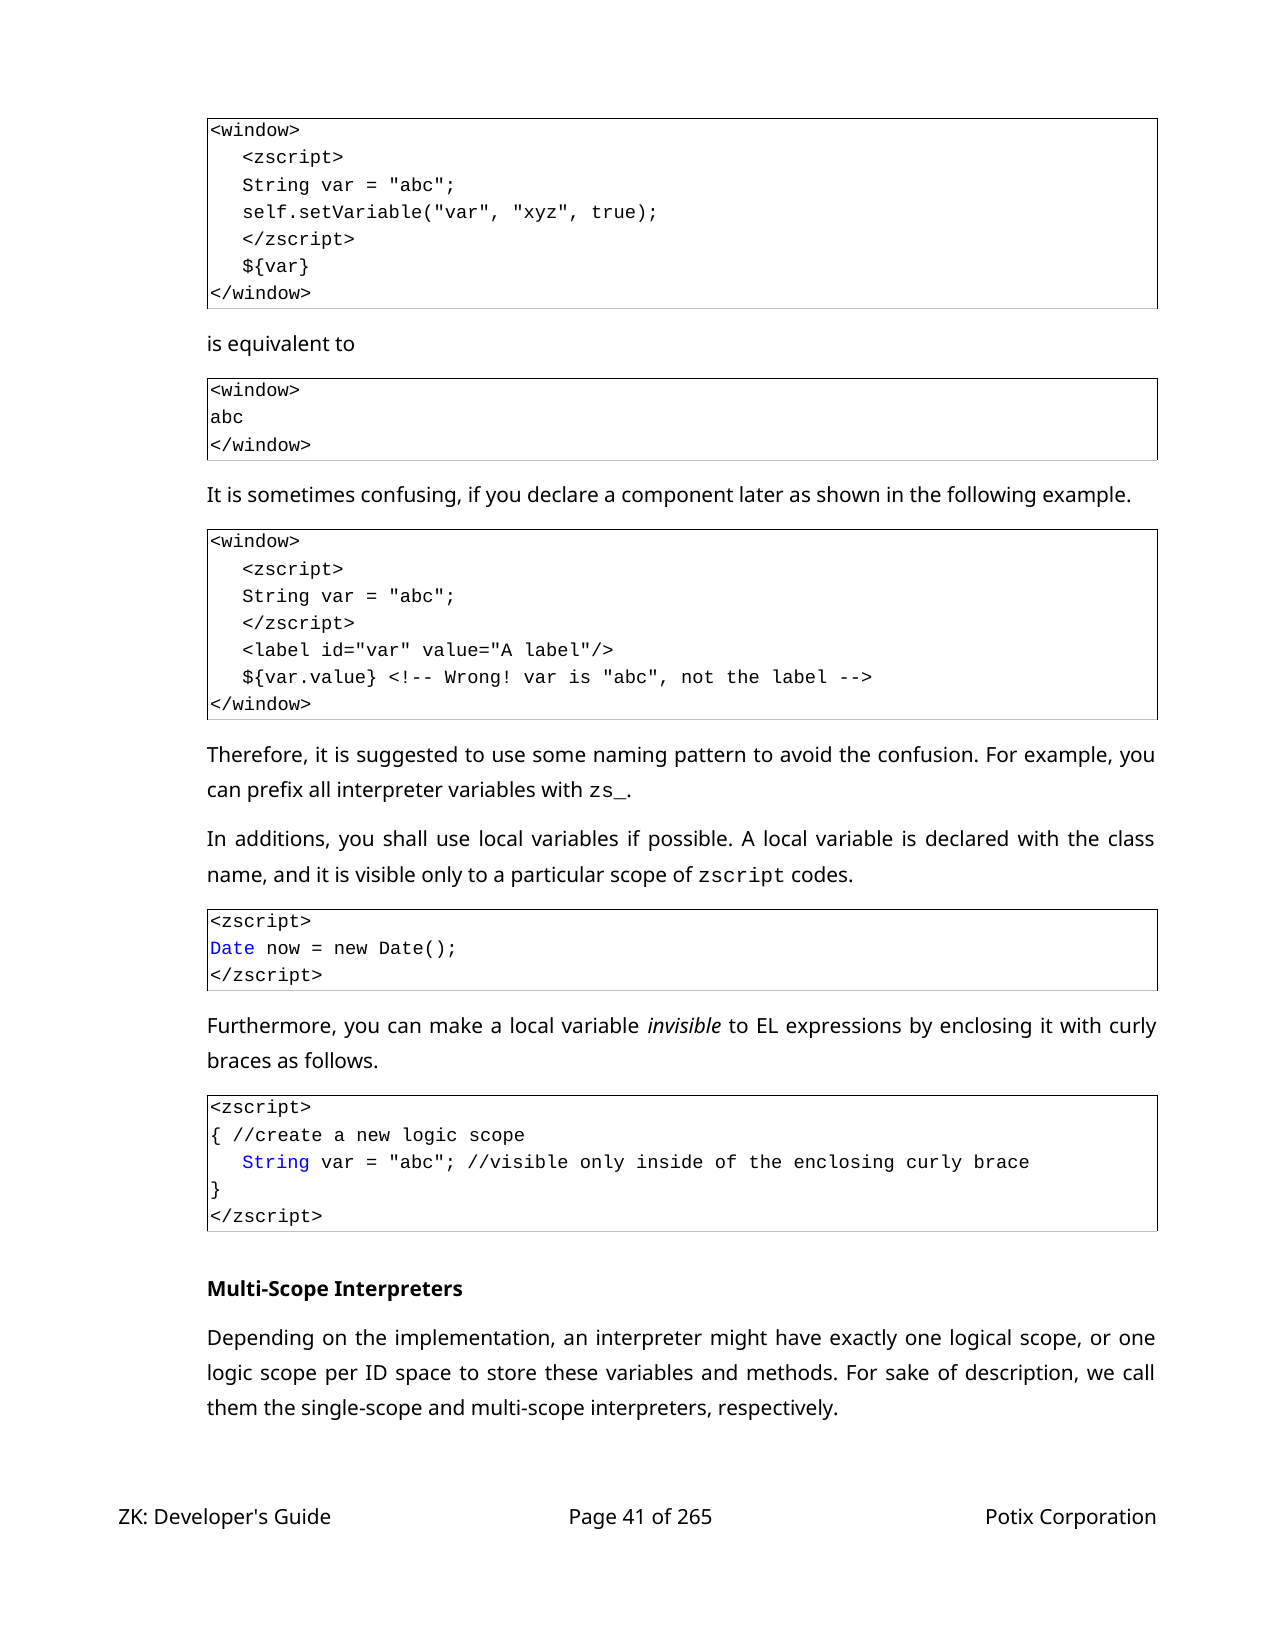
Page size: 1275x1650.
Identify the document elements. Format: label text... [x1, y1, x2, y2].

text </window> [208, 281, 1157, 308]
text String var = "abc"; //visible only inside of the enclosing curly brace [208, 1150, 1157, 1174]
text <zscript> [208, 556, 1157, 581]
text </zscript> [208, 227, 1157, 251]
text </zscript> [208, 1204, 1157, 1231]
text <zscript> [208, 910, 1157, 933]
text ${var} [208, 254, 1157, 278]
text <zscript> [208, 145, 1157, 169]
text } [208, 1177, 1157, 1201]
text Date now = new Date(); [208, 936, 1157, 960]
text <label id="var" value="A label"/> [208, 638, 1157, 662]
text Depending on the implementation, an interpreter might have exactly one logical scope, or one logic scope per ID space to store these variables and methods. For sake of description, we call them the single-scope and multi-scope interpreters, respectively. [207, 1323, 1157, 1421]
subtitle Multi-Scope Interpreters [207, 1274, 1157, 1302]
text Therefore, it is suggested to use some naming pattern to avoid the confusion. For example, you can prefix all interpreter variables with zs_. [207, 740, 1157, 804]
text ${var.value} <!-- Wrong! var is "abc", not the label --> [208, 665, 1157, 689]
text </zscript> [208, 963, 1157, 990]
text String var = "abc"; [208, 172, 1157, 197]
text </zscript> [208, 611, 1157, 635]
text <window> [208, 119, 1157, 142]
text Furthermore, you can make a local variable invisible to EL expressions by enclosing it with curly braces as follows. [207, 1011, 1157, 1075]
text is equivalent to [207, 329, 1157, 357]
text It is sometimes confusing, if you declare a component later as shown in the following example. [207, 480, 1157, 508]
text </window> [208, 432, 1157, 460]
text self.setVariable("var", "xyz", true); [208, 200, 1157, 224]
text { //create a new logic scope [208, 1122, 1157, 1147]
text In additions, you shall use local variables if possible. A local variable is declared with the class name, and it is visible only to a particular scope of zscript codes. [207, 824, 1157, 888]
text String var = "abc"; [208, 583, 1157, 608]
text <window> [208, 379, 1157, 402]
text abc [208, 405, 1157, 429]
text <window> [208, 530, 1157, 553]
text </window> [208, 692, 1157, 719]
text <zscript> [208, 1096, 1157, 1119]
